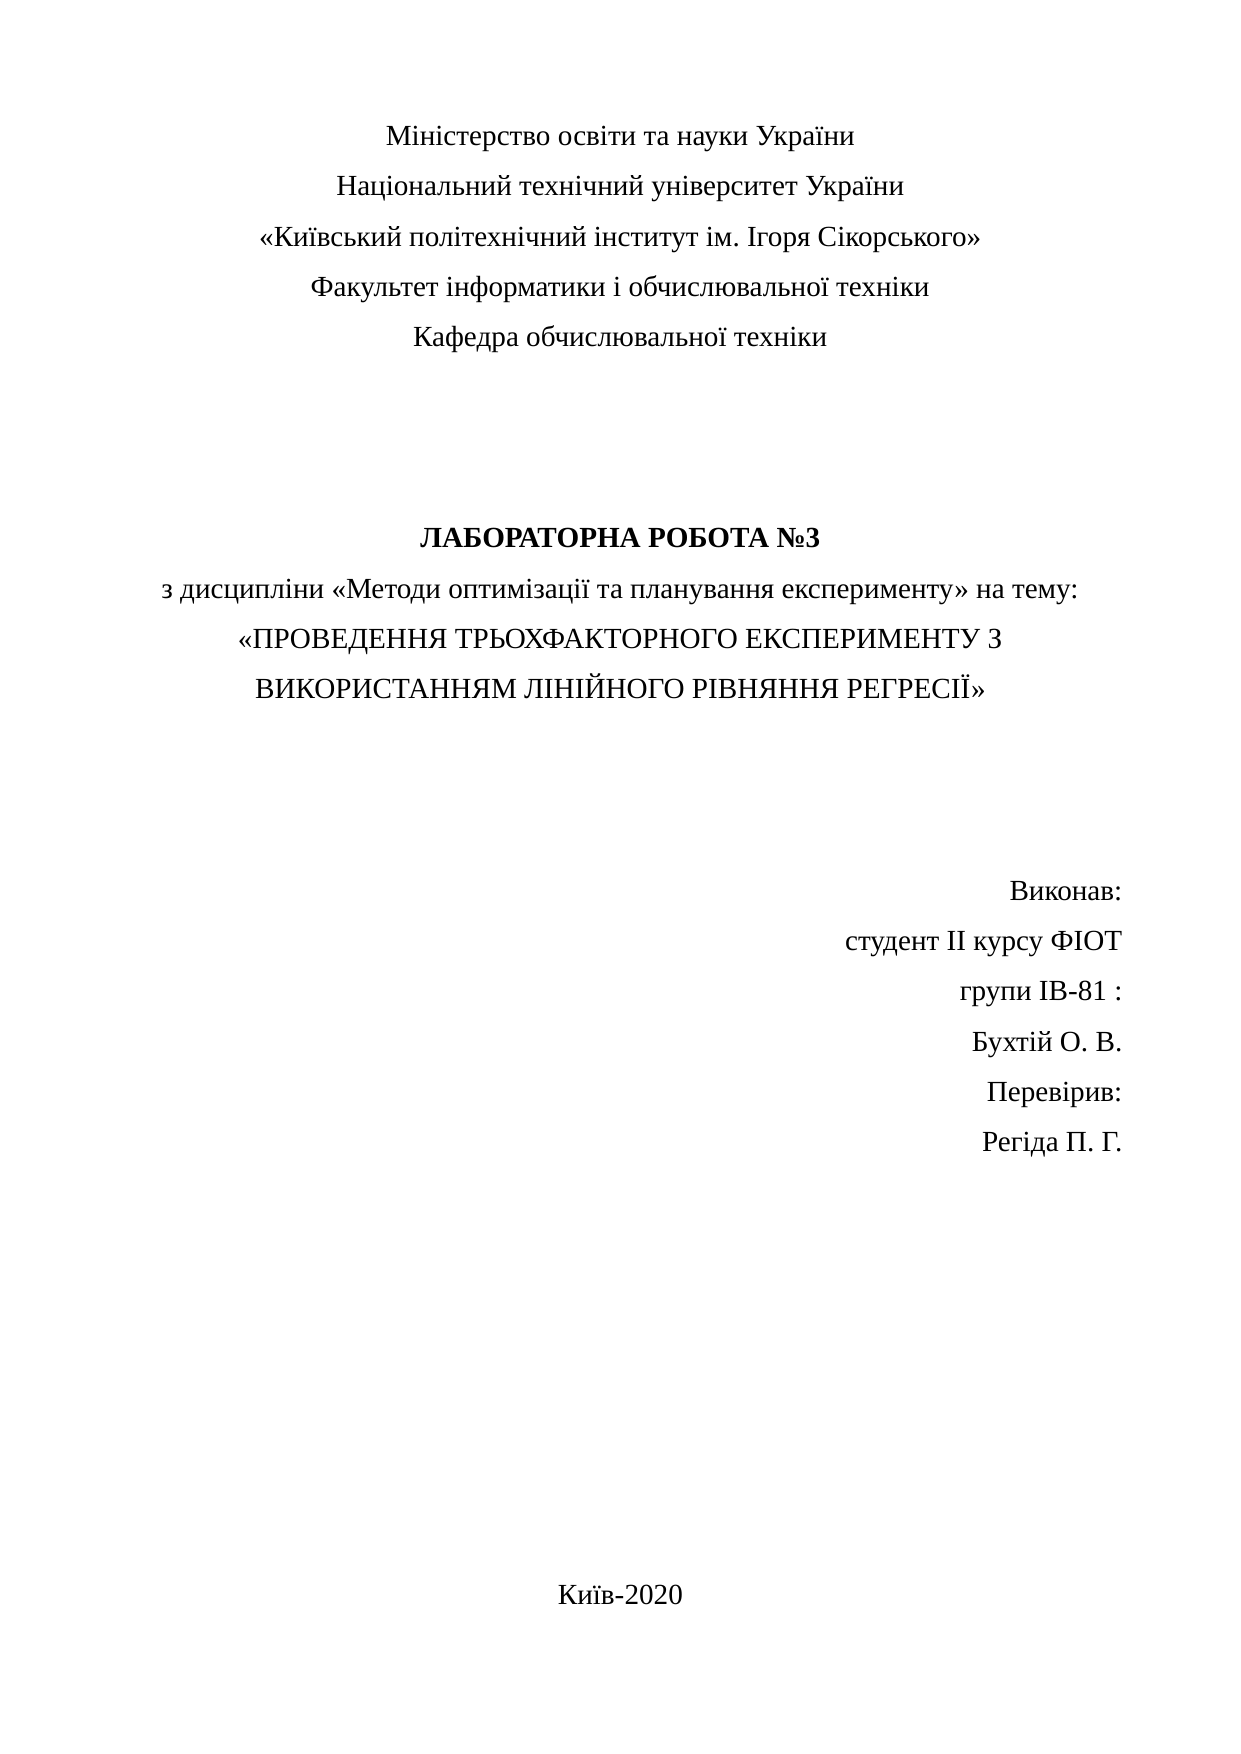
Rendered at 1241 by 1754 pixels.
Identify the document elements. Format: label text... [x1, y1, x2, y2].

text групи ІВ-81 : [118, 973, 1122, 1007]
text студент II курсу ФІОТ [118, 923, 1122, 957]
text Національний технічний університет України [118, 168, 1122, 202]
text Факультет інформатики і обчислювальної техніки [118, 269, 1122, 303]
text Регіда П. Г. [118, 1124, 1122, 1158]
text Кафедра обчислювальної техніки [118, 319, 1122, 353]
text «Київський політехнічний інститут ім. Ігоря Сікорського» [118, 219, 1122, 252]
text ЛАБОРАТОРНА РОБОТА №3 [118, 521, 1122, 554]
text «ПРОВЕДЕННЯ ТРЬОХФАКТОРНОГО ЕКСПЕРИМЕНТУ З ВИКОРИСТАННЯМ ЛІНІЙНОГО РІВНЯННЯ РЕГРЕСІЇ» [118, 621, 1122, 705]
text Виконав: [118, 873, 1122, 906]
text Бухтій О. В. [118, 1024, 1122, 1057]
text Перевірив: [118, 1074, 1122, 1108]
text Міністерство освіти та науки України [118, 118, 1122, 152]
text з дисципліни «Методи оптимізації та планування експерименту» на тему: [118, 571, 1122, 604]
text Київ-2020 [118, 1577, 1122, 1611]
